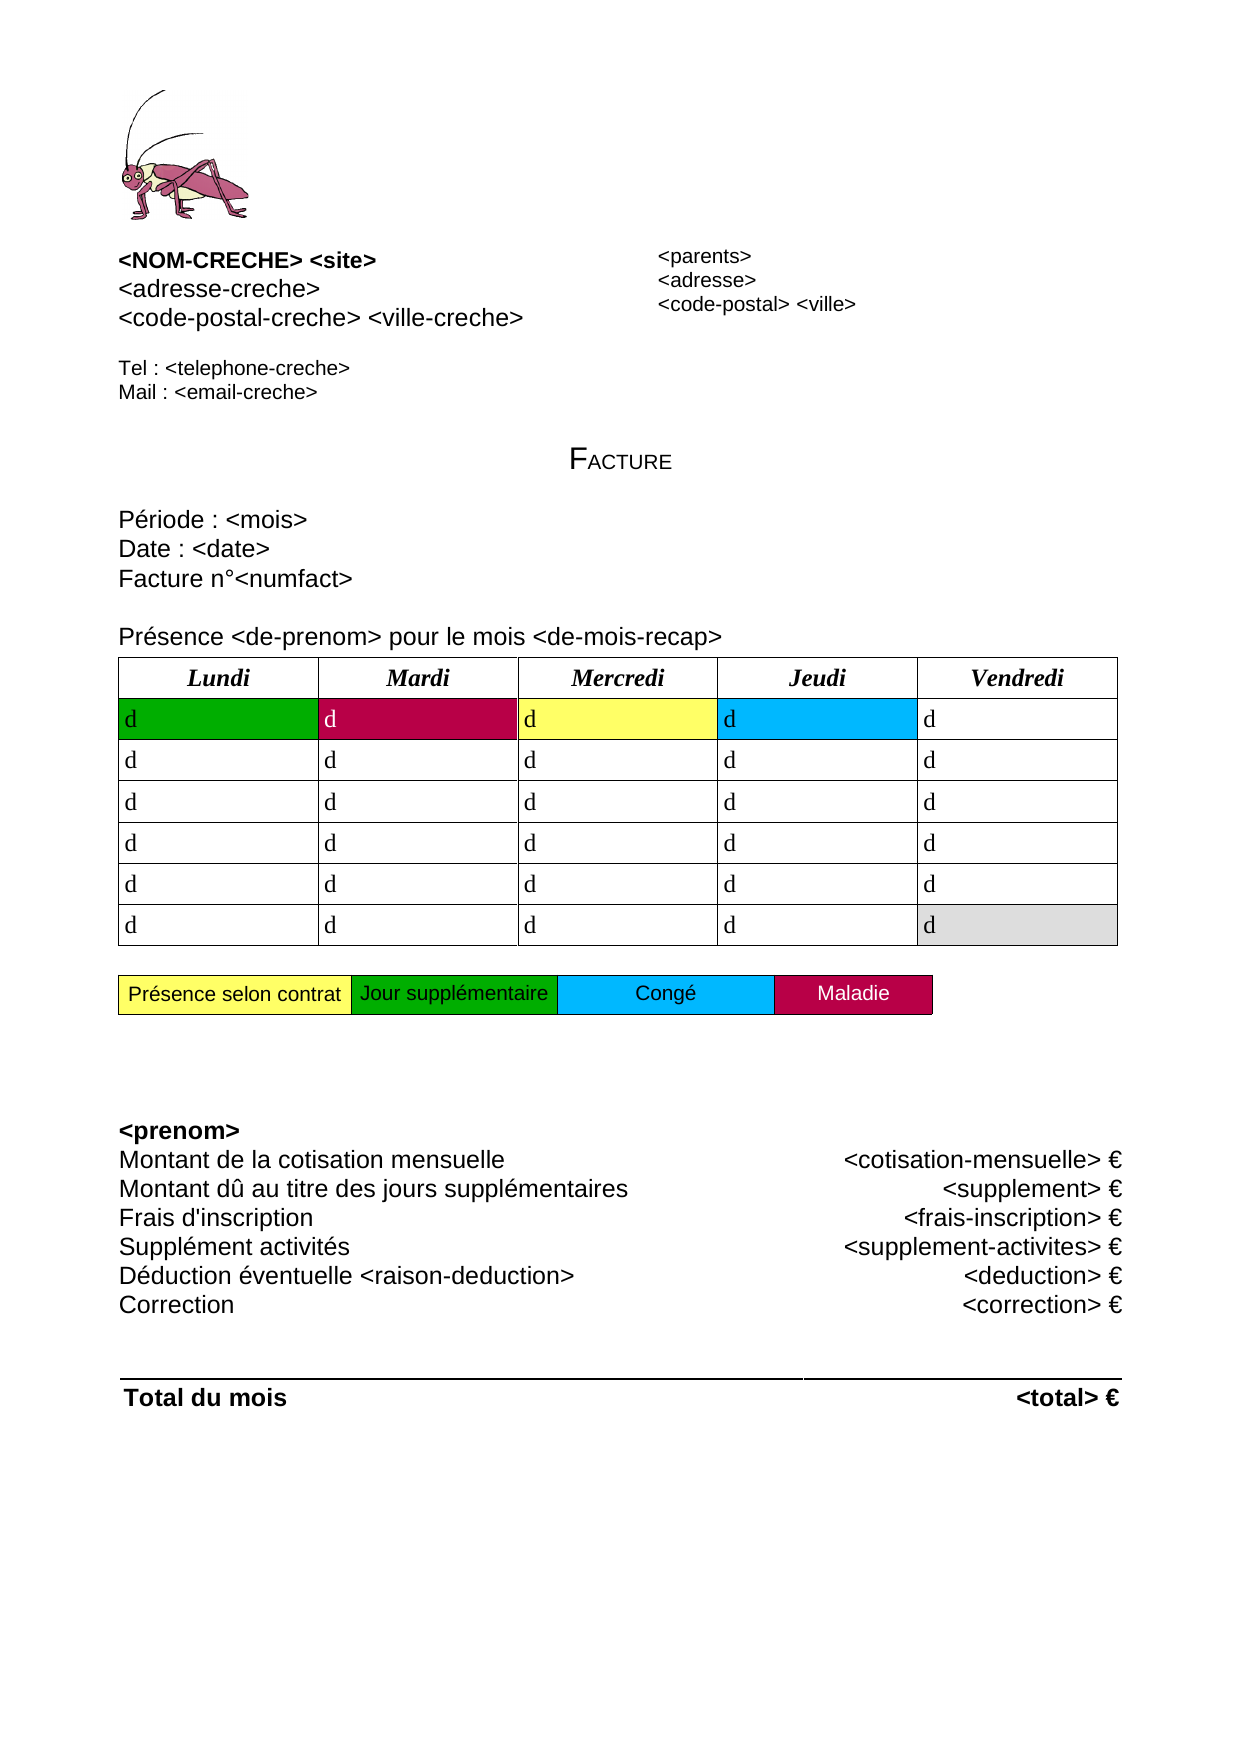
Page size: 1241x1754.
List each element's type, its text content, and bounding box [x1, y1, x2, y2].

table_cell d [119, 781, 318, 822]
text <parents> [658, 244, 1122, 268]
table_header Maladie [775, 976, 932, 1014]
table_cell <cotisation-mensuelle> € [803, 1145, 1122, 1174]
picture [122, 90, 249, 220]
table_cell d [918, 781, 1117, 822]
table_cell d [519, 781, 717, 822]
table_cell Correction [119, 1290, 803, 1319]
table_cell d [918, 823, 1117, 863]
table_header Mardi [319, 658, 517, 698]
text Tel : <telephone-creche> [118, 356, 583, 380]
table_cell Déduction éventuelle <raison-deduction> [119, 1261, 803, 1290]
text Mail : <email-creche> [118, 380, 583, 404]
table_header Présence selon contrat [119, 976, 351, 1014]
table_cell d [319, 740, 517, 780]
table_cell d [718, 781, 917, 822]
table_cell d [119, 905, 318, 945]
table_header Mercredi [519, 658, 717, 698]
table_header Congé [558, 976, 774, 1014]
table_cell <supplement> € [803, 1174, 1122, 1203]
table_cell d [918, 905, 1117, 945]
table_header Jeudi [718, 658, 917, 698]
table_cell Montant dû au titre des jours supplémentaires [119, 1174, 803, 1203]
text <adresse> [658, 268, 1122, 292]
text <code-postal-creche> <ville-creche> [118, 303, 583, 332]
table_cell d [519, 905, 717, 945]
table_cell d [519, 864, 717, 904]
text <code-postal> <ville> [658, 292, 1122, 316]
text <adresse-creche> [118, 274, 583, 303]
text Date : <date> [118, 534, 1122, 563]
table_cell d [519, 699, 717, 739]
table_cell d [319, 699, 517, 739]
text <NOM-CRECHE> <site> [118, 247, 583, 274]
table_cell d [319, 823, 517, 863]
table_cell d [918, 864, 1117, 904]
table_cell Frais d'inscription [119, 1203, 803, 1232]
table_cell d [319, 864, 517, 904]
table_cell d [718, 905, 917, 945]
text Facture [118, 440, 1122, 476]
table_cell d [918, 699, 1117, 739]
table_cell d [718, 740, 917, 780]
table_cell d [918, 740, 1117, 780]
text Période : <mois> [118, 505, 1122, 534]
table_header <prenom> [119, 1101, 803, 1145]
text Présence <de-prenom> pour le mois <de-mois-recap> [118, 622, 1122, 651]
table_cell d [319, 905, 517, 945]
table_header Lundi [119, 658, 318, 698]
table_cell d [519, 740, 717, 780]
table_cell d [319, 781, 517, 822]
table_cell <deduction> € [803, 1261, 1122, 1290]
table_cell <frais-inscription> € [803, 1203, 1122, 1232]
table_cell d [718, 699, 917, 739]
table_cell d [119, 823, 318, 863]
table_cell d [519, 823, 717, 863]
table_cell <correction> € [803, 1290, 1122, 1319]
text Facture n°<numfact> [118, 563, 1122, 592]
table_cell d [119, 699, 318, 739]
table_header [803, 1101, 1122, 1145]
table_cell <supplement-activites> € [803, 1232, 1122, 1261]
table_header Vendredi [918, 658, 1117, 698]
table_cell Montant de la cotisation mensuelle [119, 1145, 803, 1174]
table_header Jour supplémentaire [352, 976, 557, 1014]
table_header Total du mois [120, 1380, 803, 1414]
table_cell d [119, 864, 318, 904]
table_cell d [119, 740, 318, 780]
table_cell d [718, 864, 917, 904]
table_cell Supplément activités [119, 1232, 803, 1261]
table_header <total> € [804, 1380, 1122, 1414]
table_cell d [718, 823, 917, 863]
